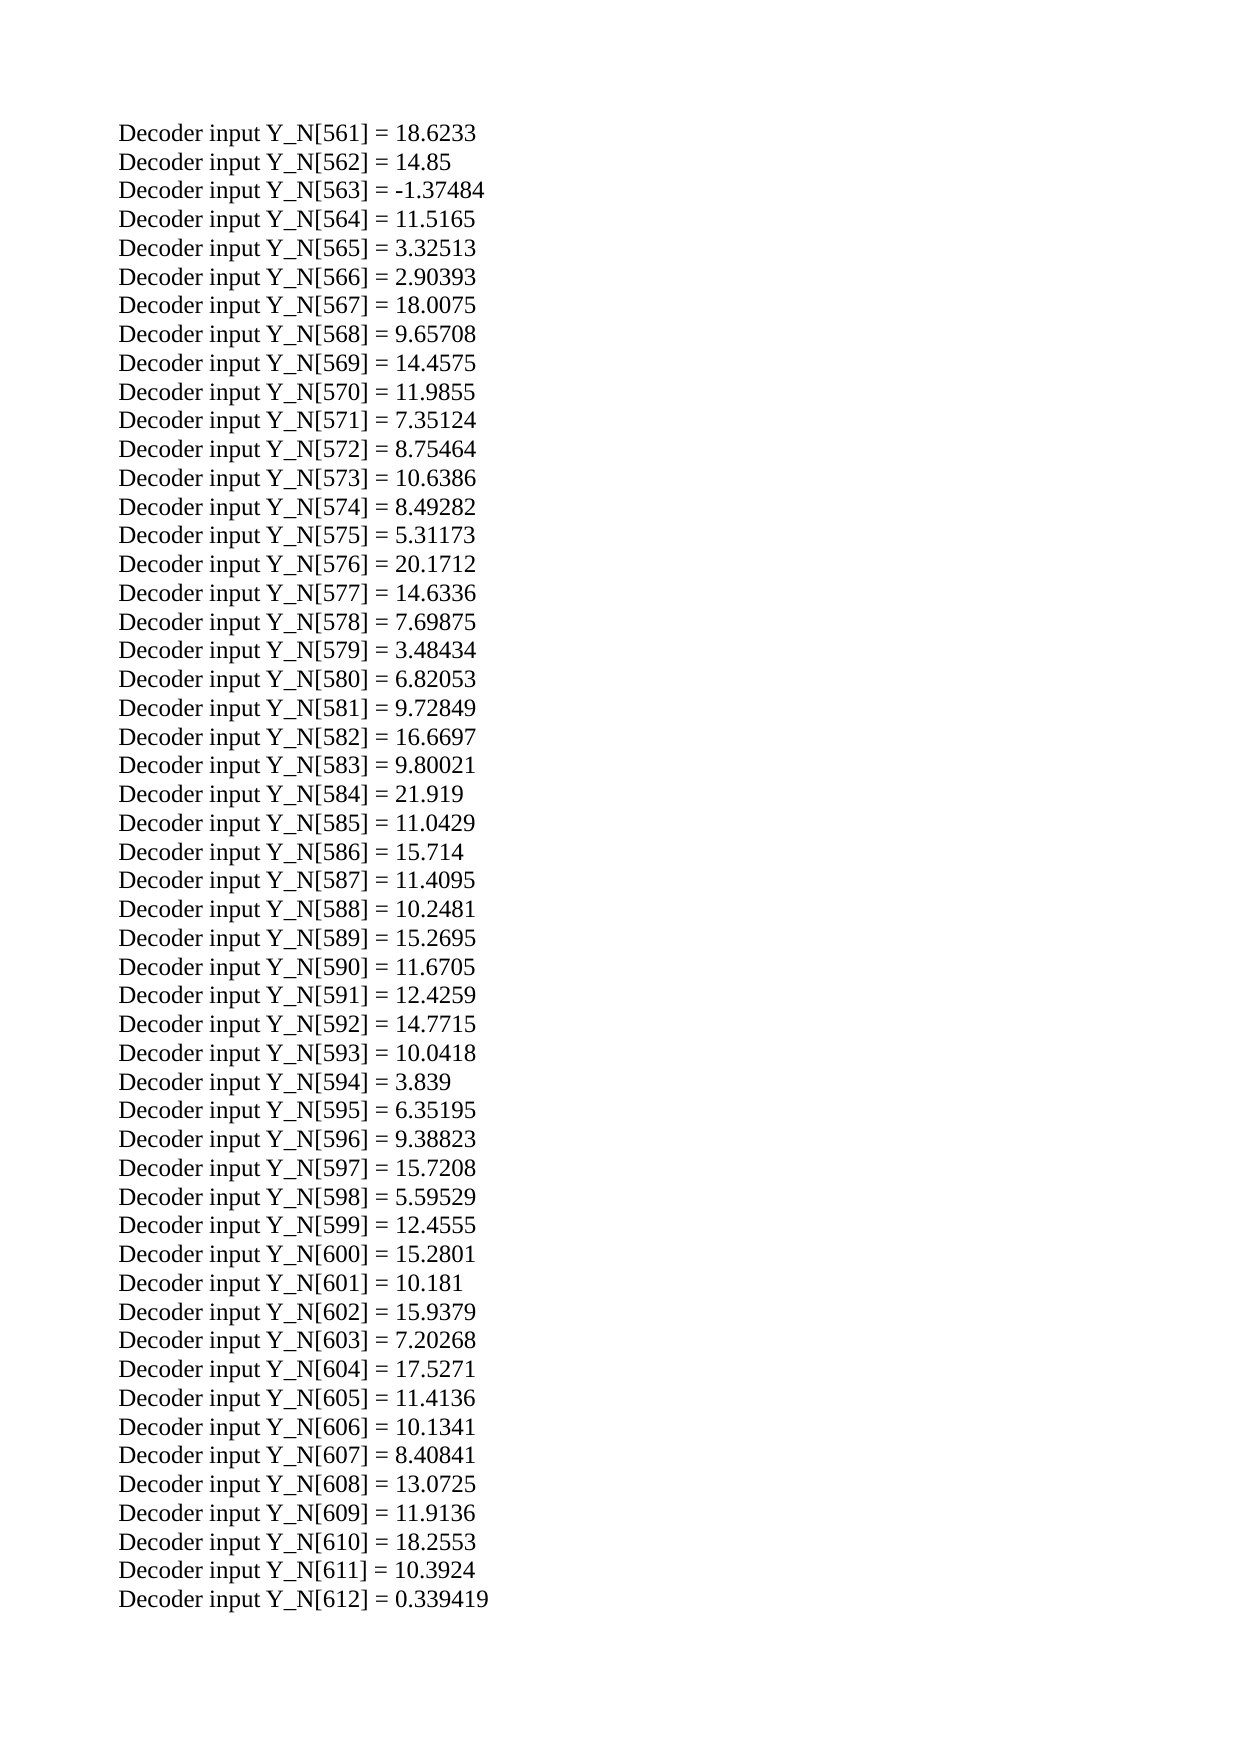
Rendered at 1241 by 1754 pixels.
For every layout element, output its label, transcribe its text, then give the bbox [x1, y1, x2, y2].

text Decoder input Y_N[568] = 9.65708 [118, 319, 1122, 348]
text Decoder input Y_N[572] = 8.75464 [118, 434, 1122, 463]
text Decoder input Y_N[579] = 3.48434 [118, 636, 1122, 664]
text Decoder input Y_N[583] = 9.80021 [118, 751, 1122, 779]
text Decoder input Y_N[604] = 17.5271 [118, 1354, 1122, 1383]
text Decoder input Y_N[588] = 10.2481 [118, 894, 1122, 923]
text Decoder input Y_N[612] = 0.339419 [118, 1584, 1122, 1613]
text Decoder input Y_N[580] = 6.82053 [118, 664, 1122, 693]
text Decoder input Y_N[592] = 14.7715 [118, 1009, 1122, 1038]
text Decoder input Y_N[593] = 10.0418 [118, 1038, 1122, 1067]
text Decoder input Y_N[609] = 11.9136 [118, 1498, 1122, 1527]
text Decoder input Y_N[566] = 2.90393 [118, 262, 1122, 291]
text Decoder input Y_N[564] = 11.5165 [118, 204, 1122, 233]
text Decoder input Y_N[562] = 14.85 [118, 147, 1122, 176]
text Decoder input Y_N[581] = 9.72849 [118, 693, 1122, 722]
text Decoder input Y_N[599] = 12.4555 [118, 1211, 1122, 1239]
text Decoder input Y_N[585] = 11.0429 [118, 808, 1122, 837]
text Decoder input Y_N[589] = 15.2695 [118, 923, 1122, 952]
text Decoder input Y_N[576] = 20.1712 [118, 549, 1122, 578]
text Decoder input Y_N[565] = 3.32513 [118, 233, 1122, 262]
text Decoder input Y_N[603] = 7.20268 [118, 1326, 1122, 1354]
text Decoder input Y_N[591] = 12.4259 [118, 981, 1122, 1009]
text Decoder input Y_N[590] = 11.6705 [118, 952, 1122, 981]
text Decoder input Y_N[567] = 18.0075 [118, 291, 1122, 319]
text Decoder input Y_N[610] = 18.2553 [118, 1527, 1122, 1556]
text Decoder input Y_N[561] = 18.6233 [118, 118, 1122, 147]
text Decoder input Y_N[582] = 16.6697 [118, 722, 1122, 751]
text Decoder input Y_N[570] = 11.9855 [118, 377, 1122, 406]
text Decoder input Y_N[578] = 7.69875 [118, 607, 1122, 636]
text Decoder input Y_N[606] = 10.1341 [118, 1412, 1122, 1441]
text Decoder input Y_N[586] = 15.714 [118, 837, 1122, 866]
text Decoder input Y_N[575] = 5.31173 [118, 521, 1122, 549]
text Decoder input Y_N[611] = 10.3924 [118, 1556, 1122, 1584]
text Decoder input Y_N[571] = 7.35124 [118, 406, 1122, 434]
text Decoder input Y_N[607] = 8.40841 [118, 1441, 1122, 1469]
text Decoder input Y_N[573] = 10.6386 [118, 463, 1122, 492]
text Decoder input Y_N[602] = 15.9379 [118, 1297, 1122, 1326]
text Decoder input Y_N[600] = 15.2801 [118, 1239, 1122, 1268]
text Decoder input Y_N[594] = 3.839 [118, 1067, 1122, 1096]
text Decoder input Y_N[596] = 9.38823 [118, 1124, 1122, 1153]
text Decoder input Y_N[598] = 5.59529 [118, 1182, 1122, 1211]
text Decoder input Y_N[605] = 11.4136 [118, 1383, 1122, 1412]
text Decoder input Y_N[574] = 8.49282 [118, 492, 1122, 521]
text Decoder input Y_N[569] = 14.4575 [118, 348, 1122, 377]
text Decoder input Y_N[577] = 14.6336 [118, 578, 1122, 607]
text Decoder input Y_N[584] = 21.919 [118, 779, 1122, 808]
text Decoder input Y_N[595] = 6.35195 [118, 1096, 1122, 1124]
text Decoder input Y_N[608] = 13.0725 [118, 1469, 1122, 1498]
text Decoder input Y_N[597] = 15.7208 [118, 1153, 1122, 1182]
text Decoder input Y_N[601] = 10.181 [118, 1268, 1122, 1297]
text Decoder input Y_N[587] = 11.4095 [118, 866, 1122, 894]
text Decoder input Y_N[563] = -1.37484 [118, 176, 1122, 204]
